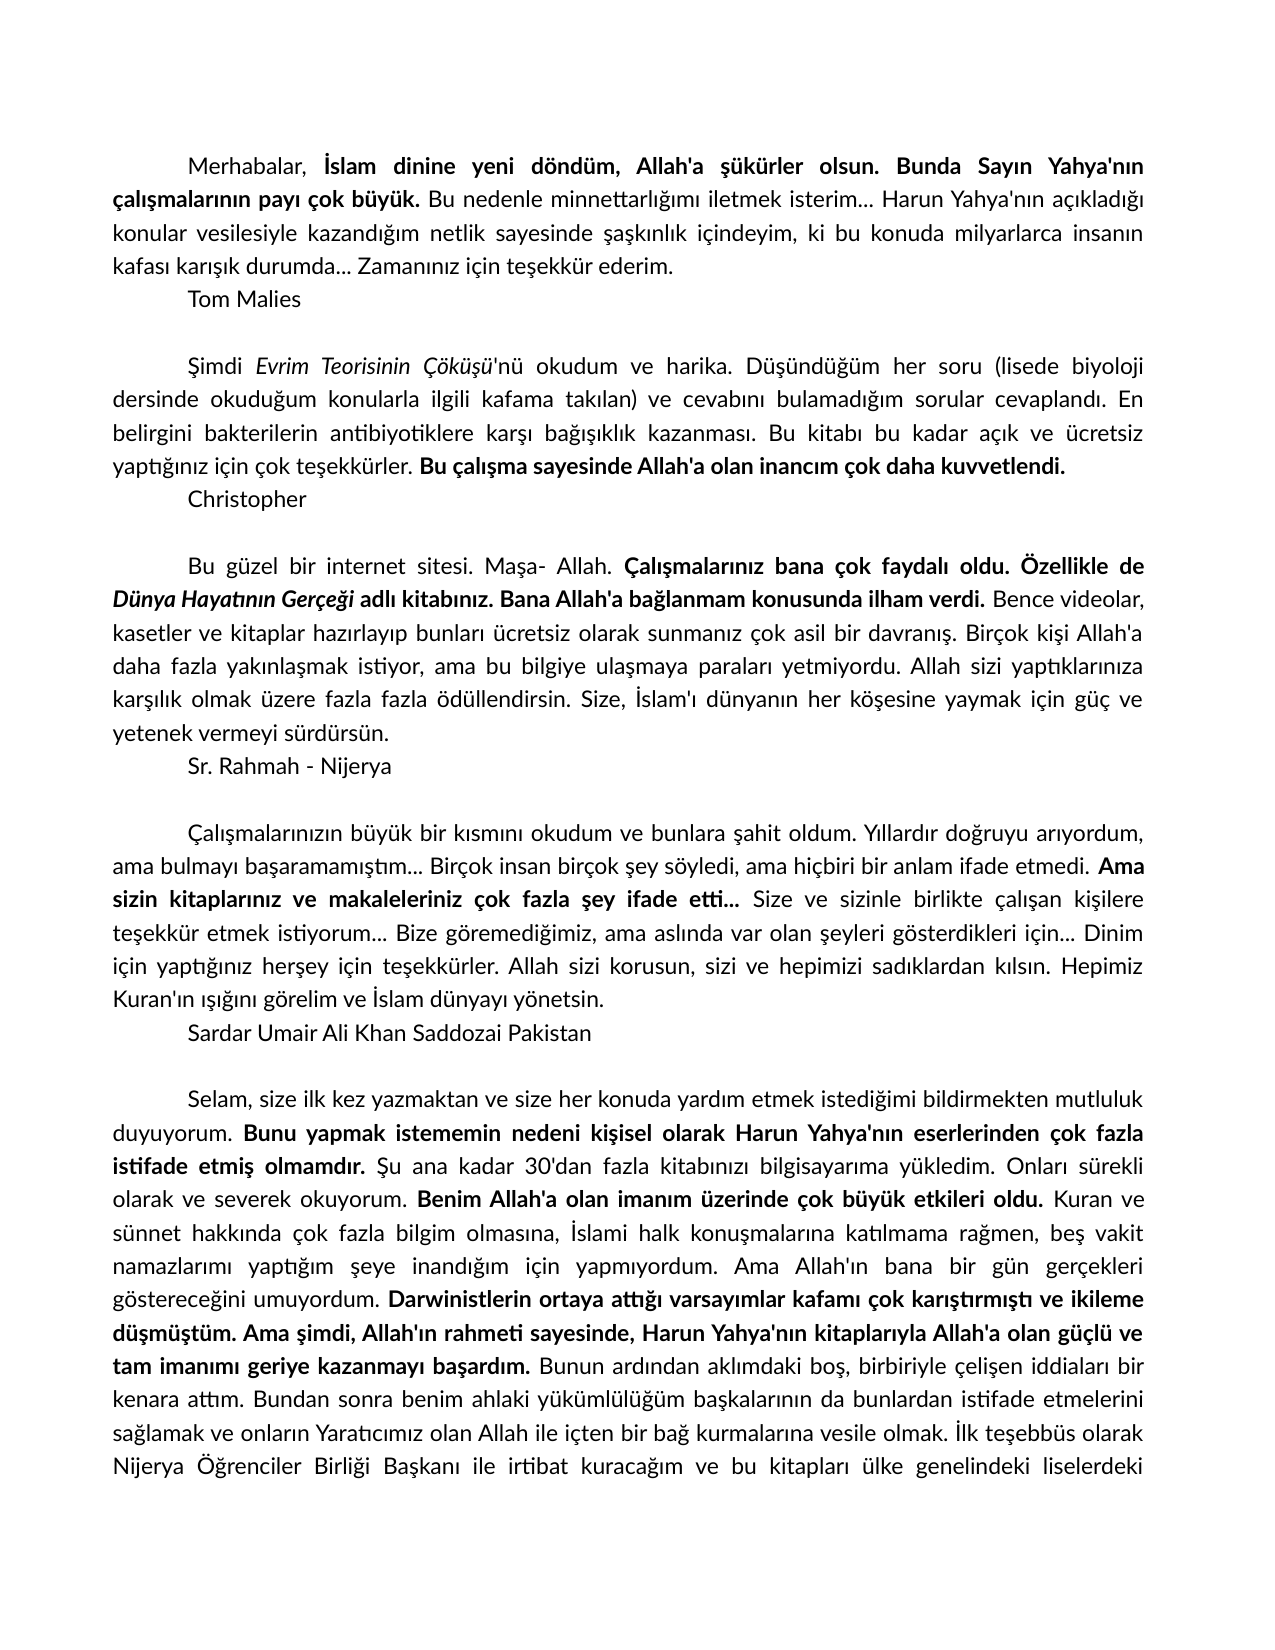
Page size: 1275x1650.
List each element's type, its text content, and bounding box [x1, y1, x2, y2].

text Christopher [112, 481, 1145, 514]
text Selam, size ilk kez yazmaktan ve size her konuda yardım etmek istediğimi bildirmekten mutluluk duyuyorum. Bunu yapmak istememin nedeni kişisel olarak Harun Yahya'nın eserlerinden çok fazla istifade etmiş olmamdır. Şu ana kadar 30'dan fazla kitabınızı bilgisayarıma yükledim. Onları sürekli olarak ve severek okuyorum. Benim Allah'a olan imanım üzerinde çok büyük etkileri oldu. Kuran ve sünnet hakkında çok fazla bilgim olmasına, İslami halk konuşmalarına katılmama rağmen, beş vakit namazlarımı yaptığım şeye inandığım için yapmıyordum. Ama Allah'ın bana bir gün gerçekleri göstereceğini umuyordum. Darwinistlerin ortaya attığı varsayımlar kafamı çok karıştırmıştı ve ikileme düşmüştüm. Ama şimdi, Allah'ın rahmeti sayesinde, Harun Yahya'nın kitaplarıyla Allah'a olan güçlü ve tam imanımı geriye kazanmayı başardım. Bunun ardından aklımdaki boş, birbiriyle çelişen iddiaları bir kenara attım. Bundan sonra benim ahlaki yükümlülüğüm başkalarının da bunlardan istifade etmelerini sağlamak ve onların Yaratıcımız olan Allah ile içten bir bağ kurmalarına vesile olmak. İlk teşebbüs olarak Nijerya Öğrenciler Birliği Başkanı ile irtibat kuracağım ve bu kitapları ülke genelindeki liselerdeki [112, 1081, 1145, 1481]
text Tom Malies [112, 281, 1145, 314]
text Sardar Umair Ali Khan Saddozai Pakistan [112, 1014, 1145, 1048]
text Çalışmalarınızın büyük bir kısmını okudum ve bunlara şahit oldum. Yıllardır doğruyu arıyordum, ama bulmayı başaramamıştım... Birçok insan birçok şey söyledi, ama hiçbiri bir anlam ifade etmedi. Ama sizin kitaplarınız ve makaleleriniz çok fazla şey ifade etti... Size ve sizinle birlikte çalışan kişilere teşekkür etmek istiyorum... Bize göremediğimiz, ama aslında var olan şeyleri gösterdikleri için... Dinim için yaptığınız herşey için teşekkürler. Allah sizi korusun, sizi ve hepimizi sadıklardan kılsın. Hepimiz Kuran'ın ışığını görelim ve İslam dünyayı yönetsin. [112, 814, 1145, 1014]
text Bu güzel bir internet sitesi. Maşa- Allah. Çalışmalarınız bana çok faydalı oldu. Özellikle de Dünya Hayatının Gerçeği adlı kitabınız. Bana Allah'a bağlanmam konusunda ilham verdi. Bence videolar, kasetler ve kitaplar hazırlayıp bunları ücretsiz olarak sunmanız çok asil bir davranış. Birçok kişi Allah'a daha fazla yakınlaşmak istiyor, ama bu bilgiye ulaşmaya paraları yetmiyordu. Allah sizi yaptıklarınıza karşılık olmak üzere fazla fazla ödüllendirsin. Size, İslam'ı dünyanın her köşesine yaymak için güç ve yetenek vermeyi sürdürsün. [112, 548, 1145, 748]
text Şimdi Evrim Teorisinin Çöküşü'nü okudum ve harika. Düşündüğüm her soru (lisede biyoloji dersinde okuduğum konularla ilgili kafama takılan) ve cevabını bulamadığım sorular cevaplandı. En belirgini bakterilerin antibiyotiklere karşı bağışıklık kazanması. Bu kitabı bu kadar açık ve ücretsiz yaptığınız için çok teşekkürler. Bu çalışma sayesinde Allah'a olan inancım çok daha kuvvetlendi. [112, 348, 1145, 481]
text Sr. Rahmah - Nijerya [112, 748, 1145, 781]
text Merhabalar, İslam dinine yeni döndüm, Allah'a şükürler olsun. Bunda Sayın Yahya'nın çalışmalarının payı çok büyük. Bu nedenle minnettarlığımı iletmek isterim... Harun Yahya'nın açıkladığı konular vesilesiyle kazandığım netlik sayesinde şaşkınlık içindeyim, ki bu konuda milyarlarca insanın kafası karışık durumda... Zamanınız için teşekkür ederim. [112, 148, 1145, 281]
